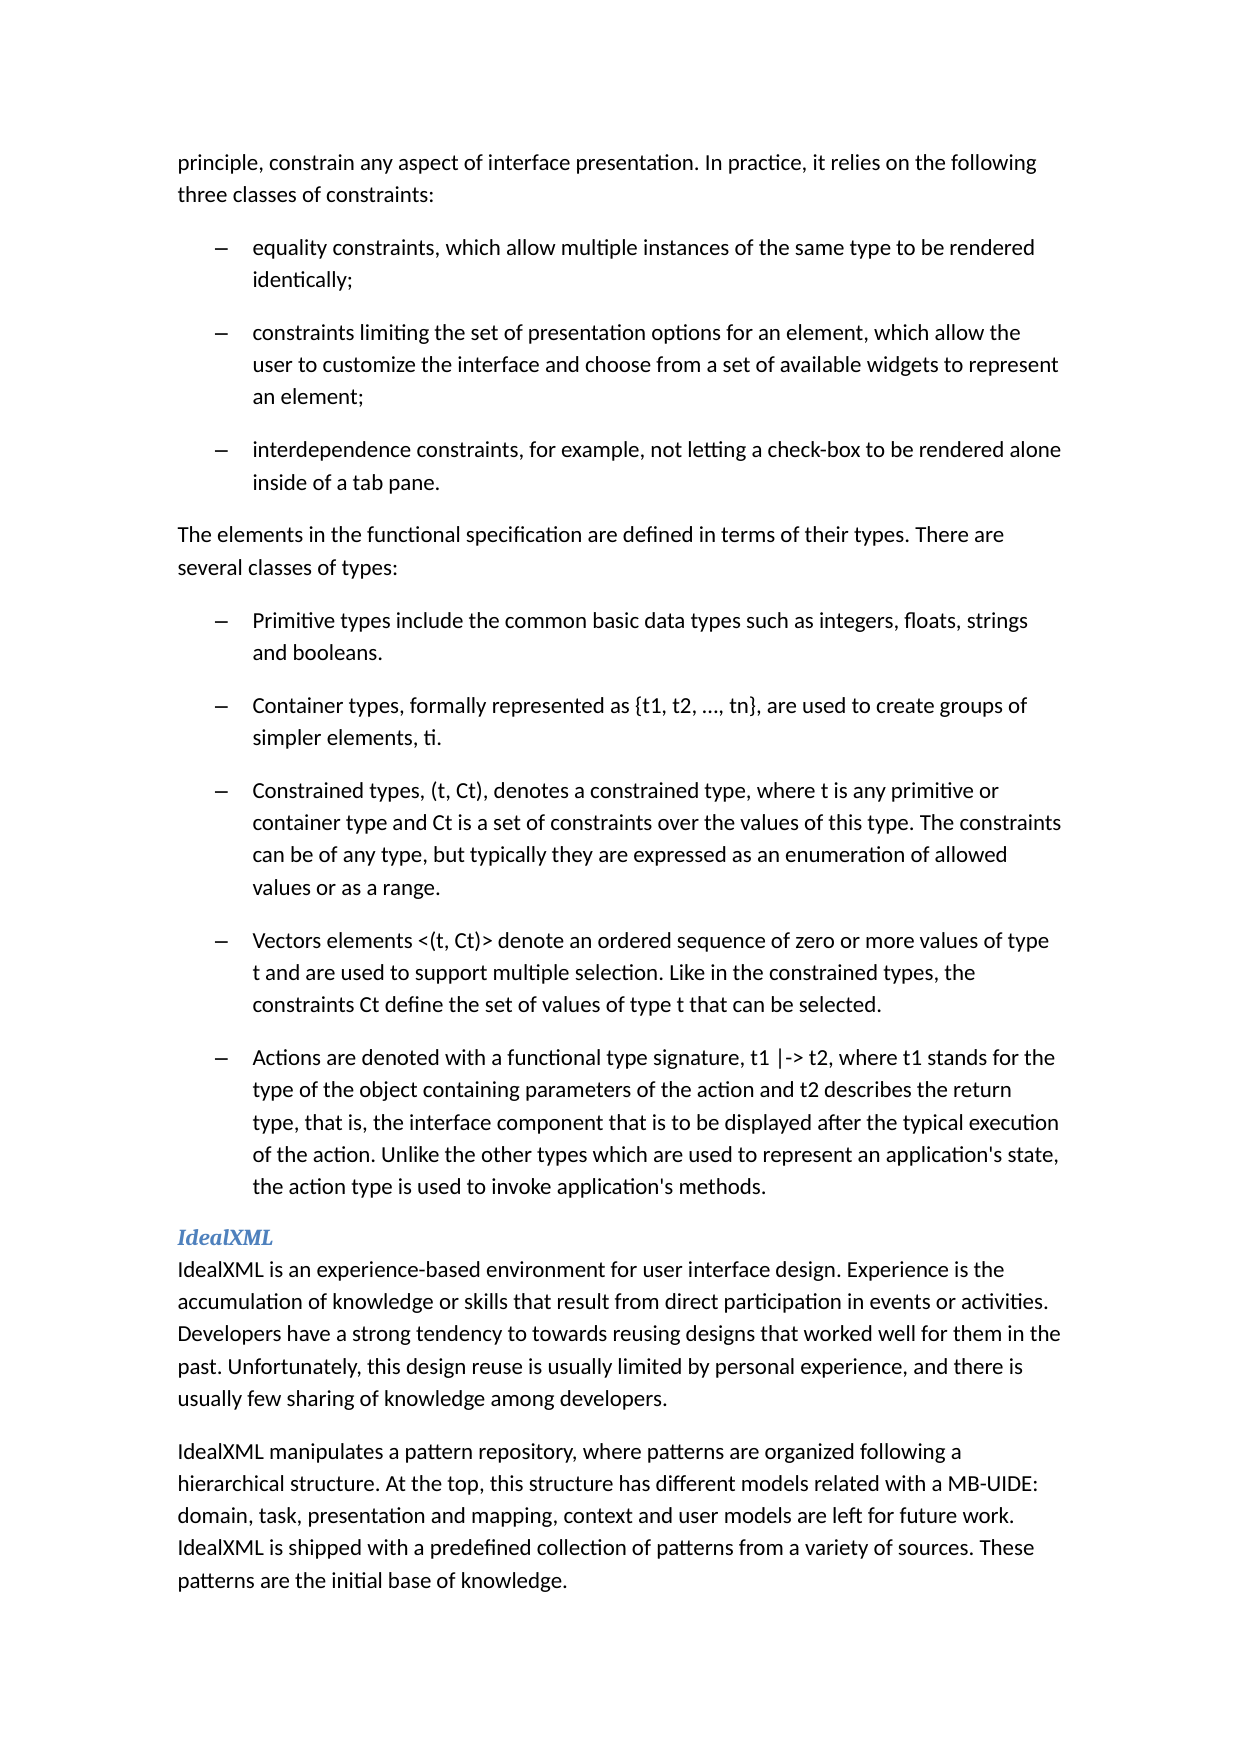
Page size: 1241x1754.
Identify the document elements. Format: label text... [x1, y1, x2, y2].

text The elements in the functional specification are defined in terms of their types. There are several classes of types: [177, 521, 1063, 581]
list Container types, formally represented as {t1, t2, …, tn}, are used to create groups of simpler elements, ti. [215, 691, 1063, 751]
list Actions are denoted with a functional type signature, t1 |-> t2, where t1 stands for the type of the object containing parameters of the action and t2 describes the return type, that is, the interface component that is to be displayed after the typical execution of the action. Unlike the other types which are used to represent an application's state, the action type is used to invoke application's methods. [215, 1043, 1063, 1200]
list Constrained types, (t, Ct), denotes a constrained type, where t is any primitive or container type and Ct is a set of constraints over the values of this type. The constraints can be of any type, but typically they are expressed as an enumeration of allowed values or as a range. [215, 776, 1063, 901]
list interdependence constraints, for example, not letting a check-box to be rendered alone inside of a tab pane. [215, 435, 1063, 496]
subtitle IdealXML [177, 1225, 1063, 1251]
list constraints limiting the set of presentation options for an element, which allow the user to customize the interface and choose from a set of available widgets to represent an element; [215, 318, 1063, 410]
text IdealXML is an experience-based environment for user interface design. Experience is the accumulation of knowledge or skills that result from direct participation in events or activities. Developers have a strong tendency to towards reusing designs that worked well for them in the past. Unfortunately, this design reuse is usually limited by personal experience, and there is usually few sharing of knowledge among developers. [177, 1255, 1063, 1412]
list Vectors elements <(t, Ct)> denote an ordered sequence of zero or more values of type t and are used to support multiple selection. Like in the constrained types, the constraints Ct define the set of values of type t that can be selected. [215, 926, 1063, 1018]
list equality constraints, which allow multiple instances of the same type to be rendered identically; [215, 233, 1063, 293]
text principle, constrain any aspect of interface presentation. In practice, it relies on the following three classes of constraints: [177, 148, 1063, 208]
list Primitive types include the common basic data types such as integers, floats, strings and booleans. [215, 606, 1063, 666]
text IdealXML manipulates a pattern repository, where patterns are organized following a hierarchical structure. At the top, this structure has different models related with a MB-UIDE: domain, task, presentation and mapping, context and user models are left for future work. IdealXML is shipped with a predefined collection of patterns from a variety of sources. These patterns are the initial base of knowledge. [177, 1437, 1063, 1594]
